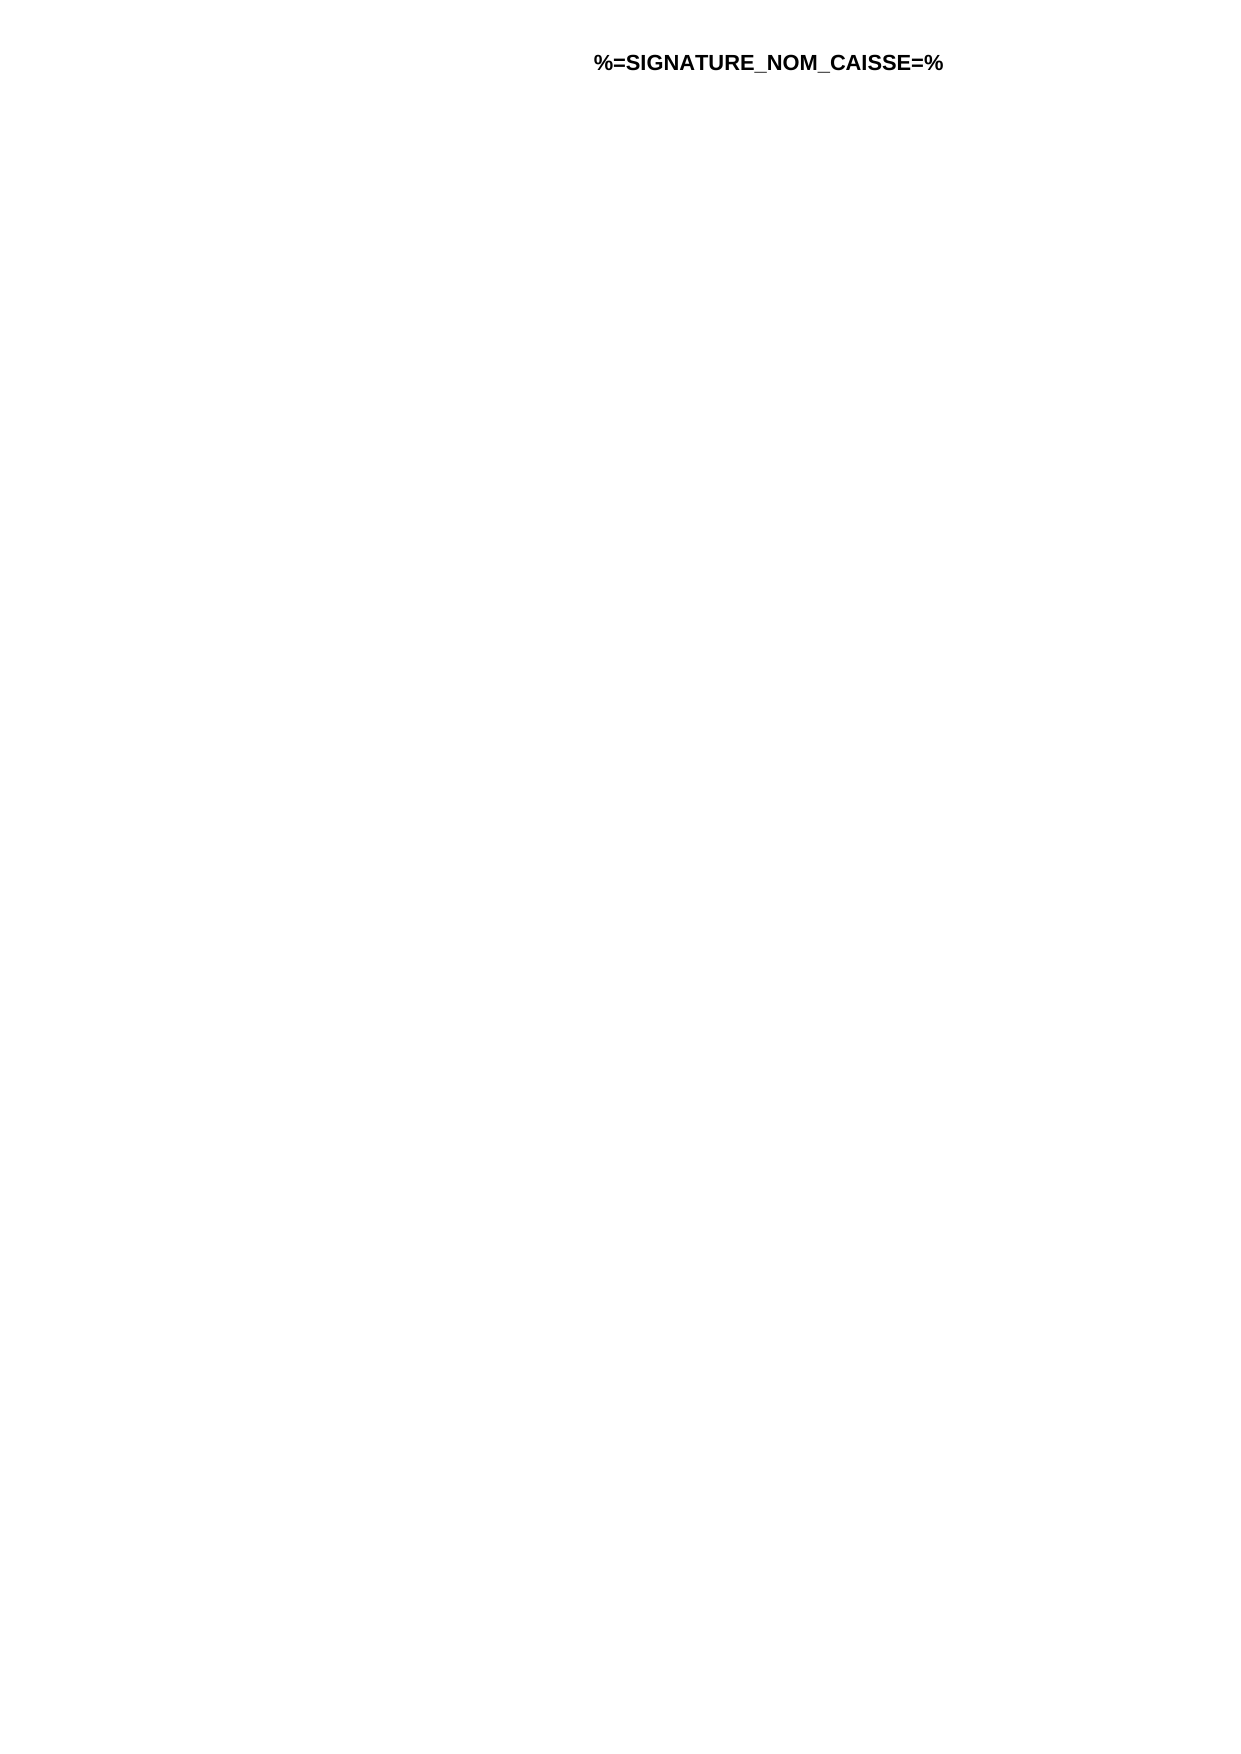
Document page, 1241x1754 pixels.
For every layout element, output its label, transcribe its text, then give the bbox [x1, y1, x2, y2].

table_header %=SIGNATURE_NOM_CAISSE=% [365, 25, 1172, 100]
table_header [84, 25, 365, 100]
